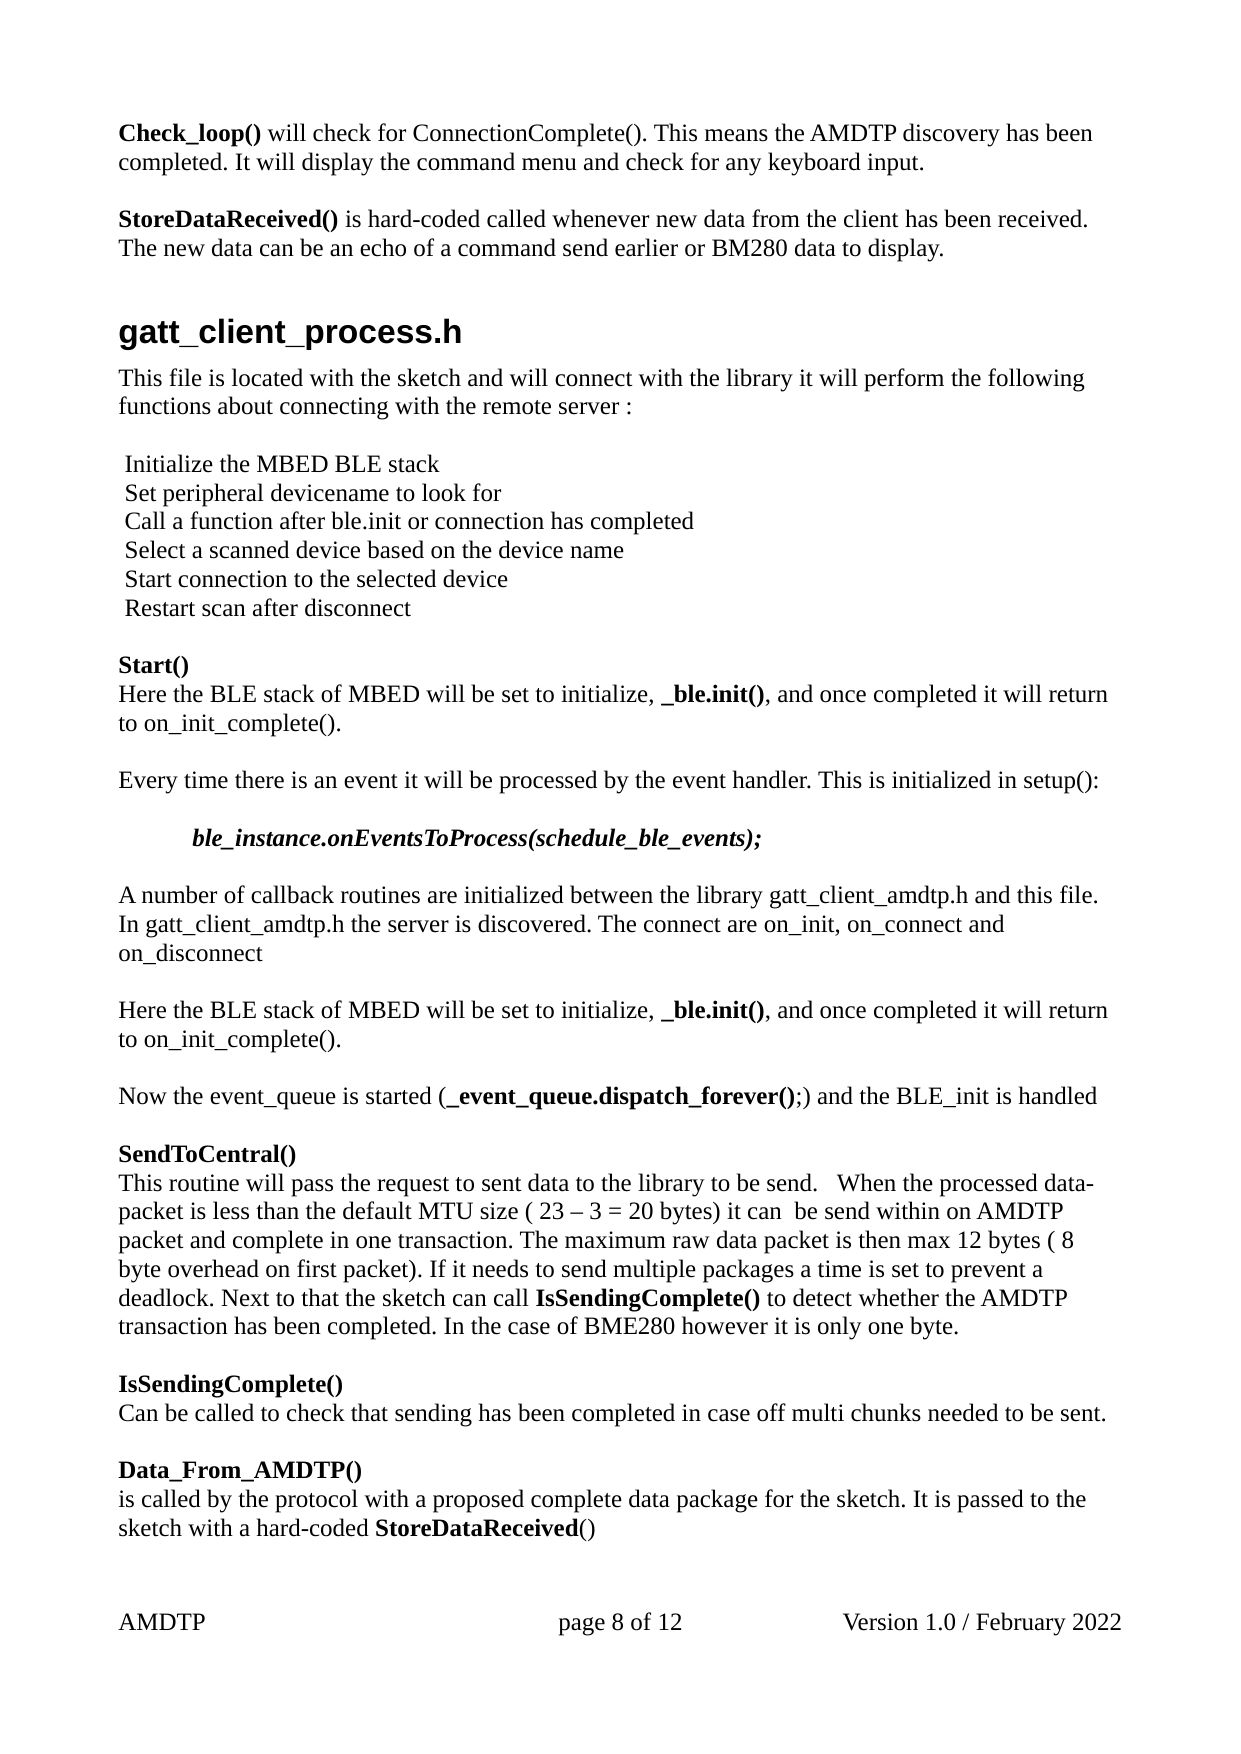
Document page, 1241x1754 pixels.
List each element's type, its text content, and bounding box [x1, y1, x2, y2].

text This file is located with the sketch and will connect with the library it will perform the following functions about connecting with the remote server : [118, 363, 1122, 420]
text Start() [118, 650, 1122, 679]
text In gatt_client_amdtp.h the server is discovered. The connect are on_init, on_connect and on_disconnect [118, 909, 1122, 966]
text Here the BLE stack of MBED will be set to initialize, _ble.init(), and once completed it will return to on_init_complete(). [118, 679, 1122, 736]
text Set peripheral devicename to look for [118, 478, 1122, 506]
text is called by the protocol with a proposed complete data package for the sketch. It is passed to the sketch with a hard-coded StoreDataReceived() [118, 1484, 1122, 1541]
text StoreDataReceived() is hard-coded called whenever new data from the client has been received. The new data can be an echo of a command send earlier or BM280 data to display. [118, 204, 1122, 262]
text Data_From_AMDTP() [118, 1455, 1122, 1484]
text A number of callback routines are initialized between the library gatt_client_amdtp.h and this file. [118, 880, 1122, 909]
text IsSendingComplete() [118, 1369, 1122, 1398]
text ble_instance.onEventsToProcess(schedule_ble_events); [118, 823, 1122, 851]
text Can be called to check that sending has been completed in case off multi chunks needed to be sent. [118, 1398, 1122, 1426]
text Initialize the MBED BLE stack [118, 449, 1122, 478]
text Start connection to the selected device [118, 564, 1122, 593]
text Restart scan after disconnect [118, 593, 1122, 621]
text Now the event_queue is started (_event_queue.dispatch_forever();) and the BLE_init is handled [118, 1081, 1122, 1110]
text Call a function after ble.init or connection has completed [118, 506, 1122, 535]
text Select a scanned device based on the device name [118, 535, 1122, 564]
text Every time there is an event it will be processed by the event handler. This is initialized in setup(): [118, 765, 1122, 794]
subtitle gatt_client_process.h [118, 311, 1122, 350]
text This routine will pass the request to sent data to the library to be send. When the processed data-packet is less than the default MTU size ( 23 – 3 = 20 bytes) it can be send within on AMDTP packet and complete in one transaction. The maximum raw data packet is then max 12 bytes ( 8 byte overhead on first packet). If it needs to send multiple packages a time is set to prevent a deadlock. Next to that the sketch can call IsSendingComplete() to detect whether the AMDTP transaction has been completed. In the case of BME280 however it is only one byte. [118, 1168, 1122, 1340]
text Here the BLE stack of MBED will be set to initialize, _ble.init(), and once completed it will return to on_init_complete(). [118, 995, 1122, 1053]
text SendToCentral() [118, 1139, 1122, 1168]
text Check_loop() will check for ConnectionComplete(). This means the AMDTP discovery has been completed. It will display the command menu and check for any keyboard input. [118, 118, 1122, 176]
